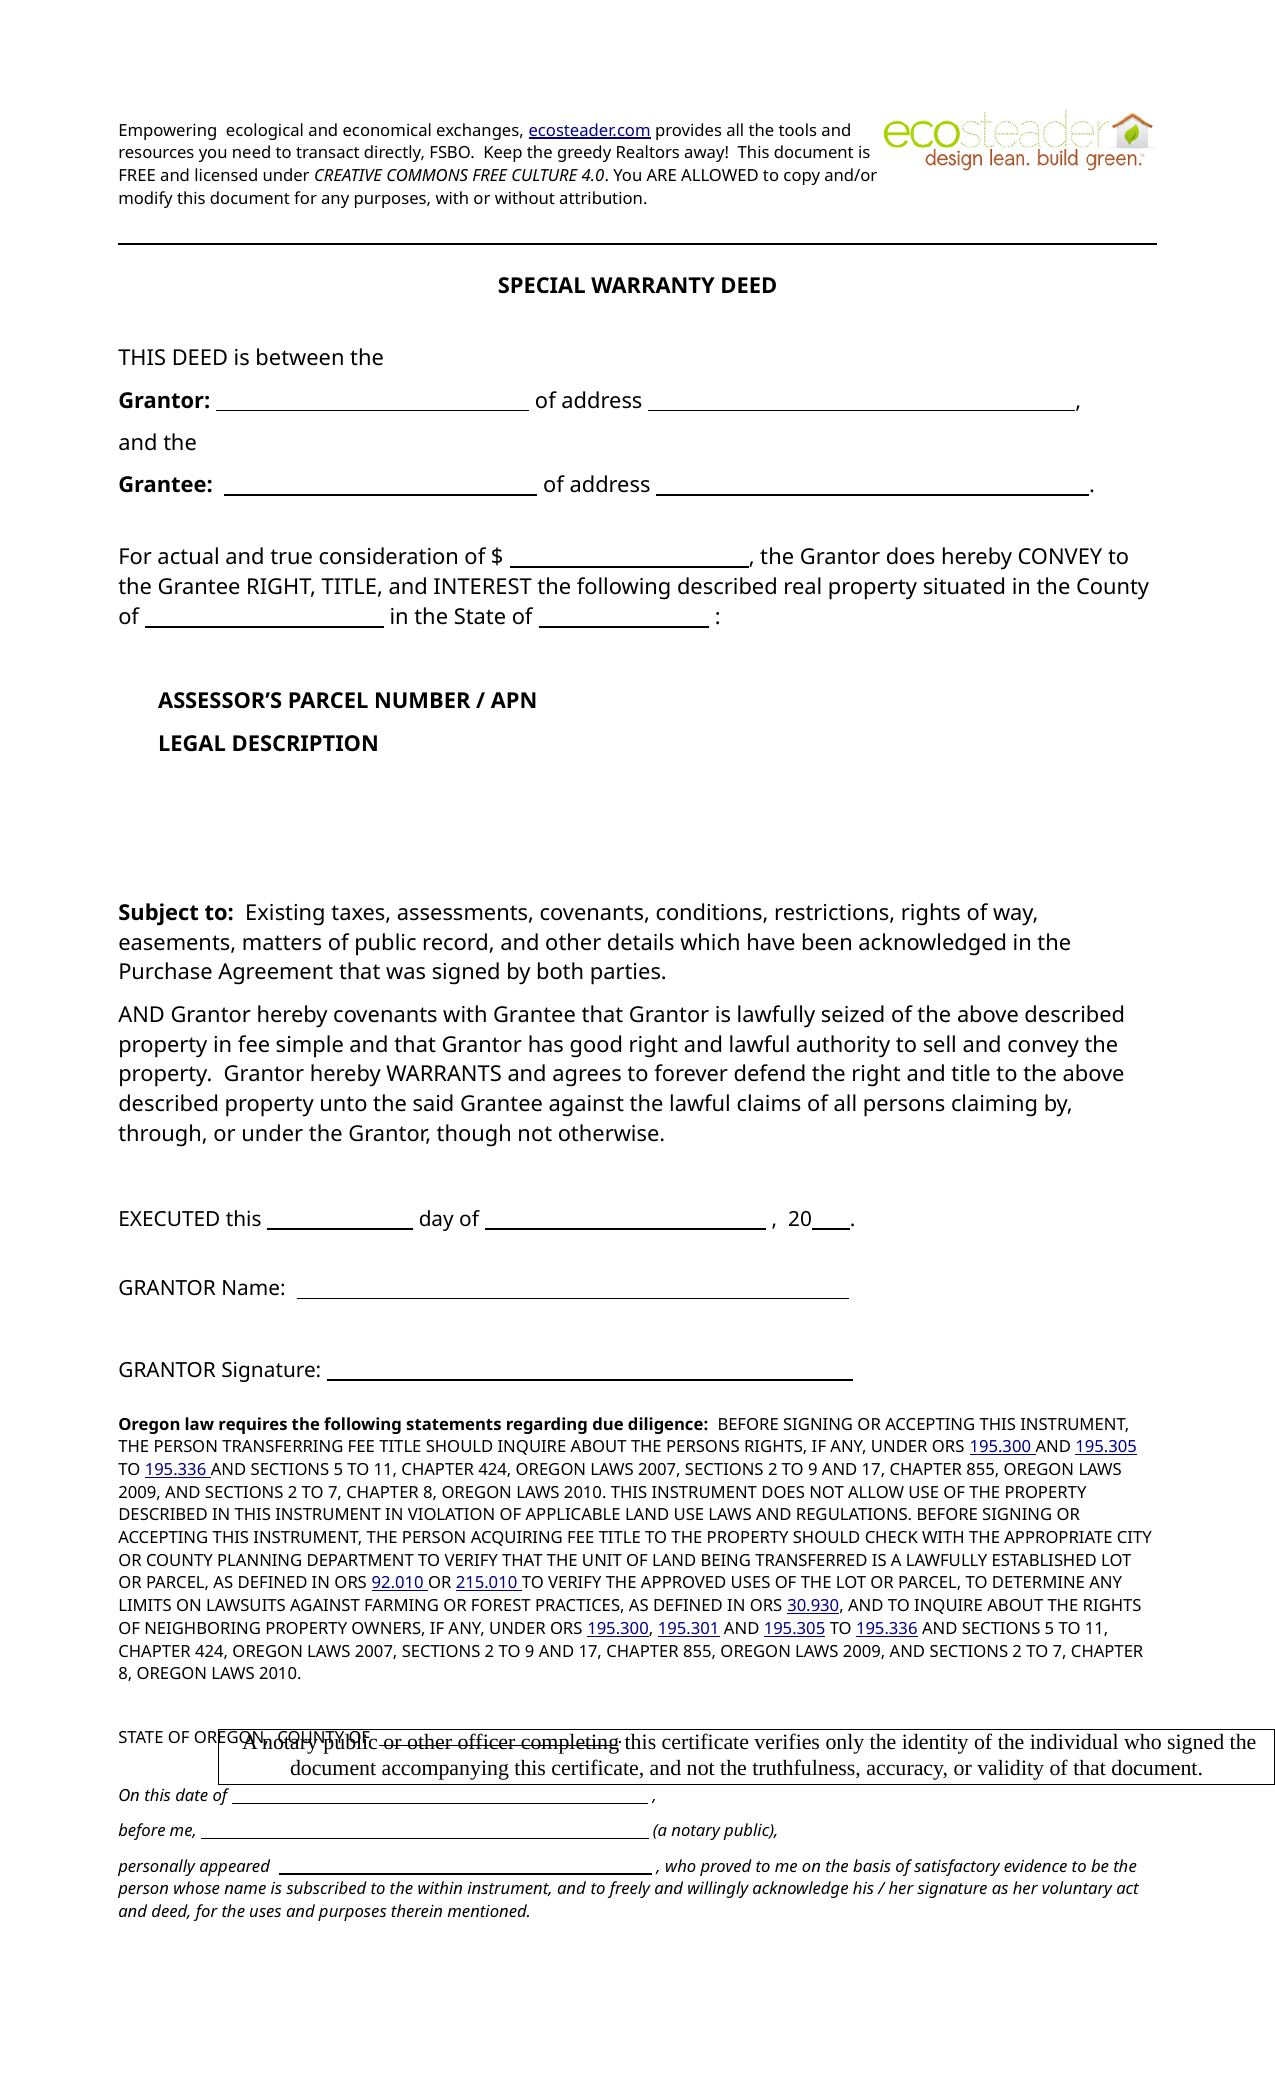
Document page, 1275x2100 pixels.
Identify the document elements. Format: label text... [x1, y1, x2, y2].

text THIS DEED is between the [118, 313, 1157, 372]
text Grantor: of address , [118, 385, 1157, 414]
text Subject to: Existing taxes, assessments, covenants, conditions, restrictions, rights of way, easements, matters of public record, and other details which have been acknowledged in the Purchase Agreement that was signed by both parties. [118, 897, 1157, 986]
text GRANTOR Name: [118, 1273, 1157, 1302]
text LEGAL DESCRIPTION [118, 728, 1082, 758]
text STATE OF OREGON, COUNTY OF . [118, 1726, 1157, 1771]
text ASSESSOR’S PARCEL NUMBER / APN [118, 686, 1082, 715]
text Empowering ecological and economical exchanges, ecosteader.com provides all the tools and resources you need to transact directly, FSBO. Keep the greedy Realtors away! This document is FREE and licensed under CREATIVE COMMONS FREE CULTURE 4.0. You ARE ALLOWED to copy and/or modify this document for any purposes, with or without attribution. [118, 118, 1157, 209]
text For actual and true consideration of $ , the Grantor does hereby CONVEY to the Grantee RIGHT, TITLE, and INTEREST the following described real property situated in the County of in the State of : [118, 541, 1157, 631]
text personally appeared , who proved to me on the basis of satisfactory evidence to be the person whose name is subscribed to the within instrument, and to freely and willingly acknowledge his / her signature as her voluntary act and deed, for the uses and purposes therein mentioned. [118, 1854, 1157, 1945]
text GRANTOR Signature: Oregon law requires the following statements regarding due diligence: BEFORE SIGNING OR ACCEPTING THIS INSTRUMENT, THE PERSON TRANSFERRING FEE TITLE SHOULD INQUIRE ABOUT THE PERSONS RIGHTS, IF ANY, UNDER ORS 195.300 AND 195.305 TO 195.336 AND SECTIONS 5 TO 11, CHAPTER 424, OREGON LAWS 2007, SECTIONS 2 TO 9 AND 17, CHAPTER 855, OREGON LAWS 2009, AND SECTIONS 2 TO 7, CHAPTER 8, OREGON LAWS 2010. THIS INSTRUMENT DOES NOT ALLOW USE OF THE PROPERTY DESCRIBED IN THIS INSTRUMENT IN VIOLATION OF APPLICABLE LAND USE LAWS AND REGULATIONS. BEFORE SIGNING OR ACCEPTING THIS INSTRUMENT, THE PERSON ACQUIRING FEE TITLE TO THE PROPERTY SHOULD CHECK WITH THE APPROPRIATE CITY OR COUNTY PLANNING DEPARTMENT TO VERIFY THAT THE UNIT OF LAND BEING TRANSFERRED IS A LAWFULLY ESTABLISHED LOT OR PARCEL, AS DEFINED IN ORS 92.010 OR 215.010 TO VERIFY THE APPROVED USES OF THE LOT OR PARCEL, TO DETERMINE ANY LIMITS ON LAWSUITS AGAINST FARMING OR FOREST PRACTICES, AS DEFINED IN ORS 30.930, AND TO INQUIRE ABOUT THE RIGHTS OF NEIGHBORING PROPERTY OWNERS, IF ANY, UNDER ORS 195.300, 195.301 AND 195.305 TO 195.336 AND SECTIONS 5 TO 11, CHAPTER 424, OREGON LAWS 2007, SECTIONS 2 TO 9 AND 17, CHAPTER 855, OREGON LAWS 2009, AND SECTIONS 2 TO 7, CHAPTER 8, OREGON LAWS 2010. [118, 1355, 1157, 1713]
text On this date of , [118, 1784, 1157, 1807]
text EXECUTED this day of , 20 . [118, 1204, 1157, 1261]
text and the [118, 427, 1157, 457]
text Grantee: of address . [118, 469, 1157, 499]
picture [879, 101, 1159, 171]
text AND Grantor hereby covenants with Grantee that Grantor is lawfully seized of the above described property in fee simple and that Grantor has good right and lawful authority to sell and convey the property. Grantor hereby WARRANTS and agrees to forever defend the right and title to the above described property unto the said Grantee against the lawful claims of all persons claiming by, through, or under the Grantor, though not otherwise. [118, 999, 1157, 1148]
subtitle SPECIAL WARRANTY DEED [118, 270, 1157, 300]
text before me, (a notary public), [118, 1819, 1157, 1842]
